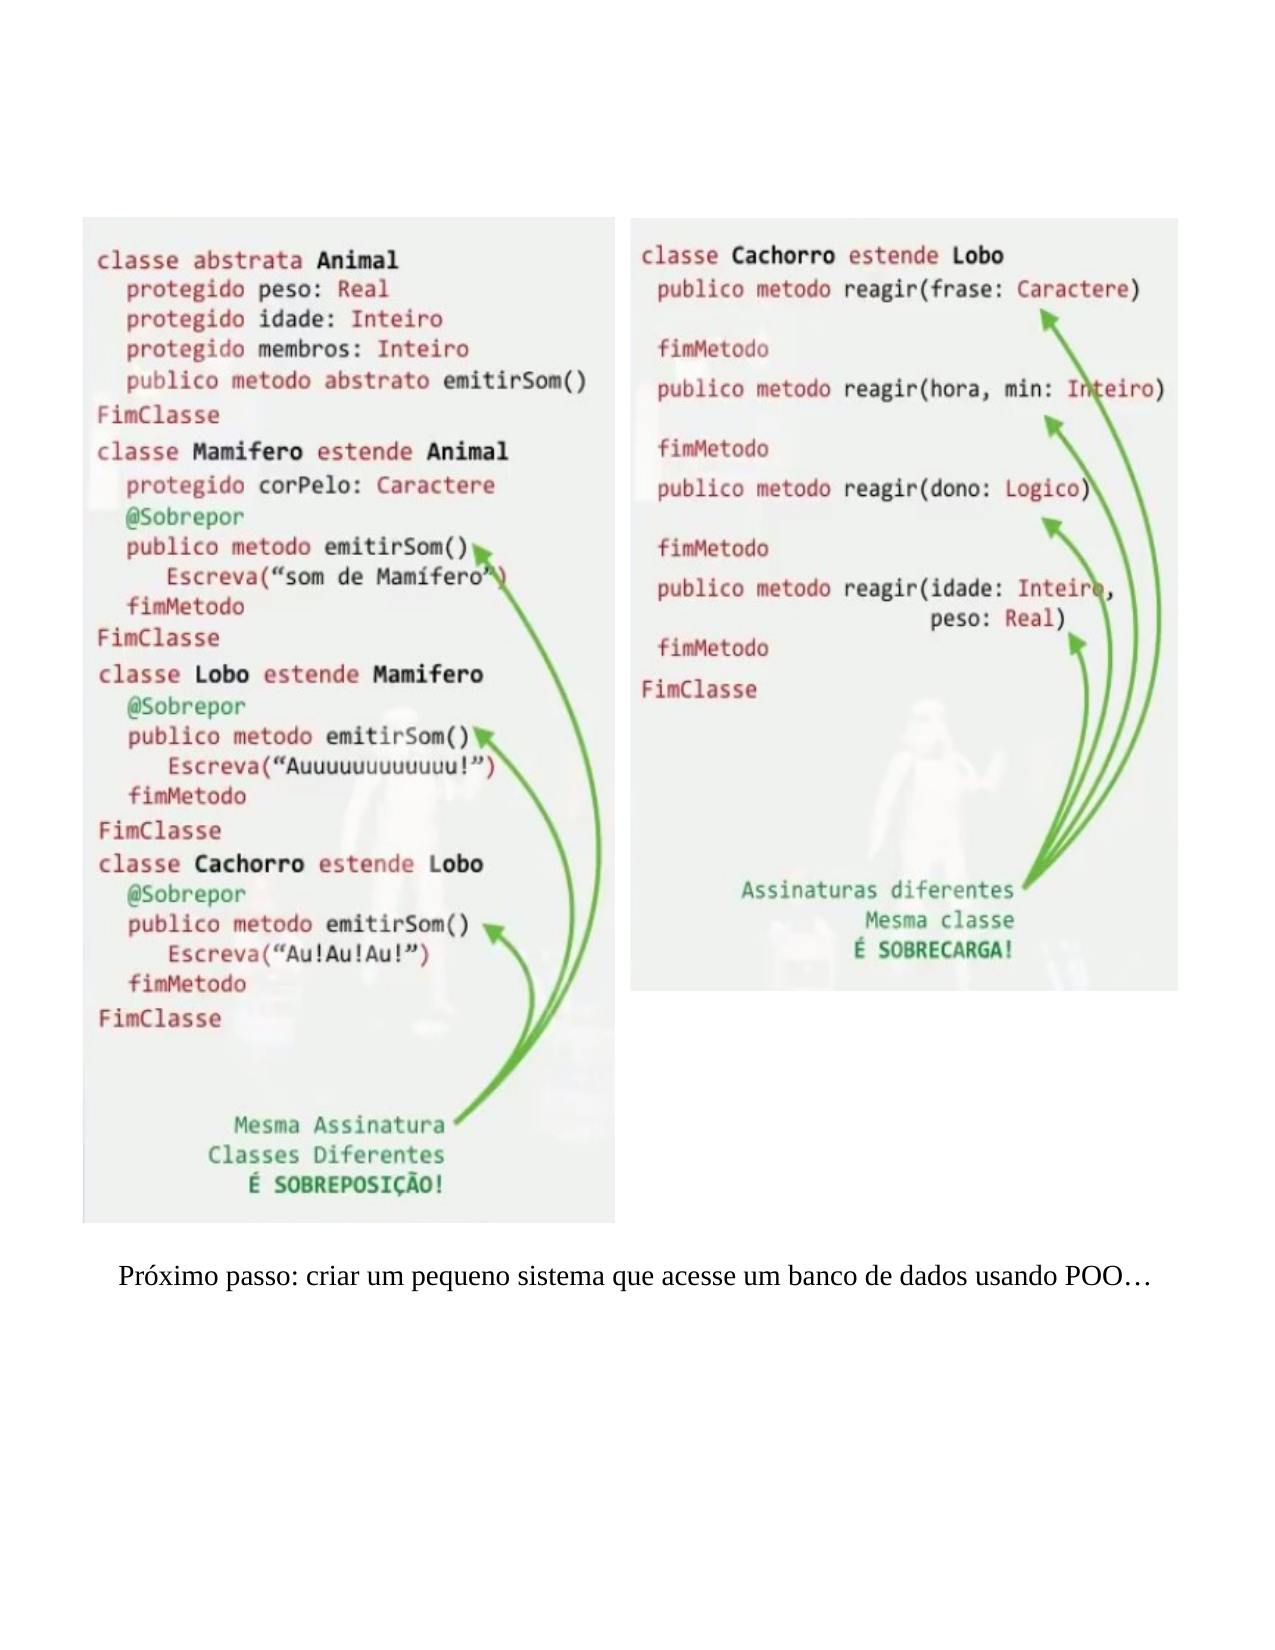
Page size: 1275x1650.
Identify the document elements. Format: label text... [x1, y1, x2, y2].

text Próximo passo: criar um pequeno sistema que acesse um banco de dados usando POO… [118, 1258, 1157, 1292]
picture [630, 218, 1179, 991]
picture [82, 217, 615, 1223]
